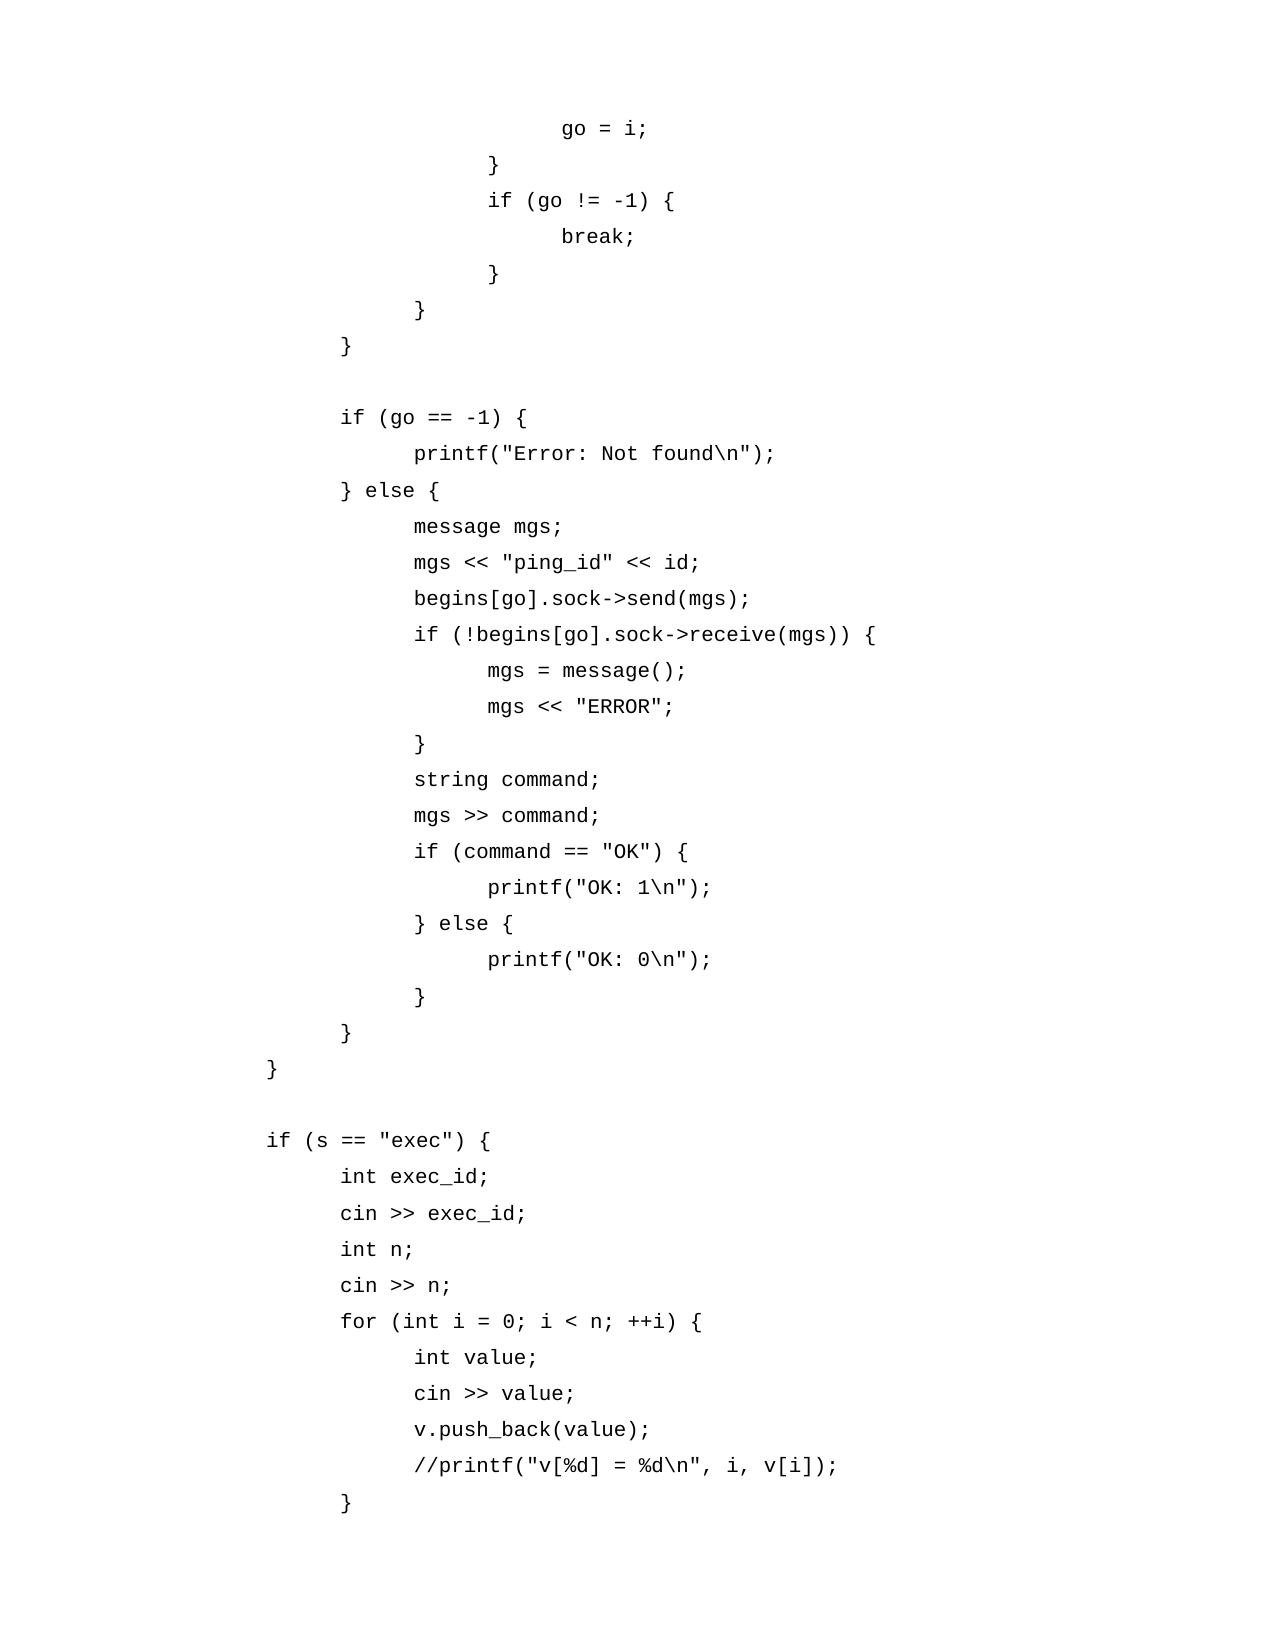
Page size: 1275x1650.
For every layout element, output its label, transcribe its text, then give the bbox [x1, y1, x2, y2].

text } else { [118, 913, 1157, 937]
text } [118, 733, 1157, 756]
text go = i; [118, 118, 1157, 142]
text mgs << "ping_id" << id; [118, 552, 1157, 576]
text v.push_back(value); [118, 1419, 1157, 1443]
text int value; [118, 1347, 1157, 1371]
text if (go == -1) { [118, 407, 1157, 431]
text cin >> n; [118, 1275, 1157, 1298]
text } [118, 263, 1157, 286]
text for (int i = 0; i < n; ++i) { [118, 1311, 1157, 1334]
text } [118, 986, 1157, 1009]
text //printf("v[%d] = %d\n", i, v[i]); [118, 1456, 1157, 1479]
text } [118, 154, 1157, 178]
text break; [118, 227, 1157, 250]
text if (go != -1) { [118, 190, 1157, 214]
text cin >> exec_id; [118, 1202, 1157, 1226]
text } [118, 1492, 1157, 1515]
text begins[go].sock->send(mgs); [118, 588, 1157, 612]
text if (!begins[go].sock->receive(mgs)) { [118, 624, 1157, 648]
text printf("Error: Not found\n"); [118, 443, 1157, 467]
text string command; [118, 769, 1157, 792]
text } [118, 1022, 1157, 1045]
text printf("OK: 0\n"); [118, 949, 1157, 973]
text mgs << "ERROR"; [118, 696, 1157, 720]
text mgs = message(); [118, 660, 1157, 684]
text int n; [118, 1239, 1157, 1262]
text cin >> value; [118, 1383, 1157, 1407]
text printf("OK: 1\n"); [118, 877, 1157, 901]
text int exec_id; [118, 1166, 1157, 1190]
text } [118, 299, 1157, 322]
text } [118, 1058, 1157, 1082]
text if (command == "OK") { [118, 841, 1157, 865]
text } [118, 335, 1157, 359]
text mgs >> command; [118, 805, 1157, 828]
text } else { [118, 479, 1157, 503]
text message mgs; [118, 516, 1157, 539]
text if (s == "exec") { [118, 1130, 1157, 1154]
